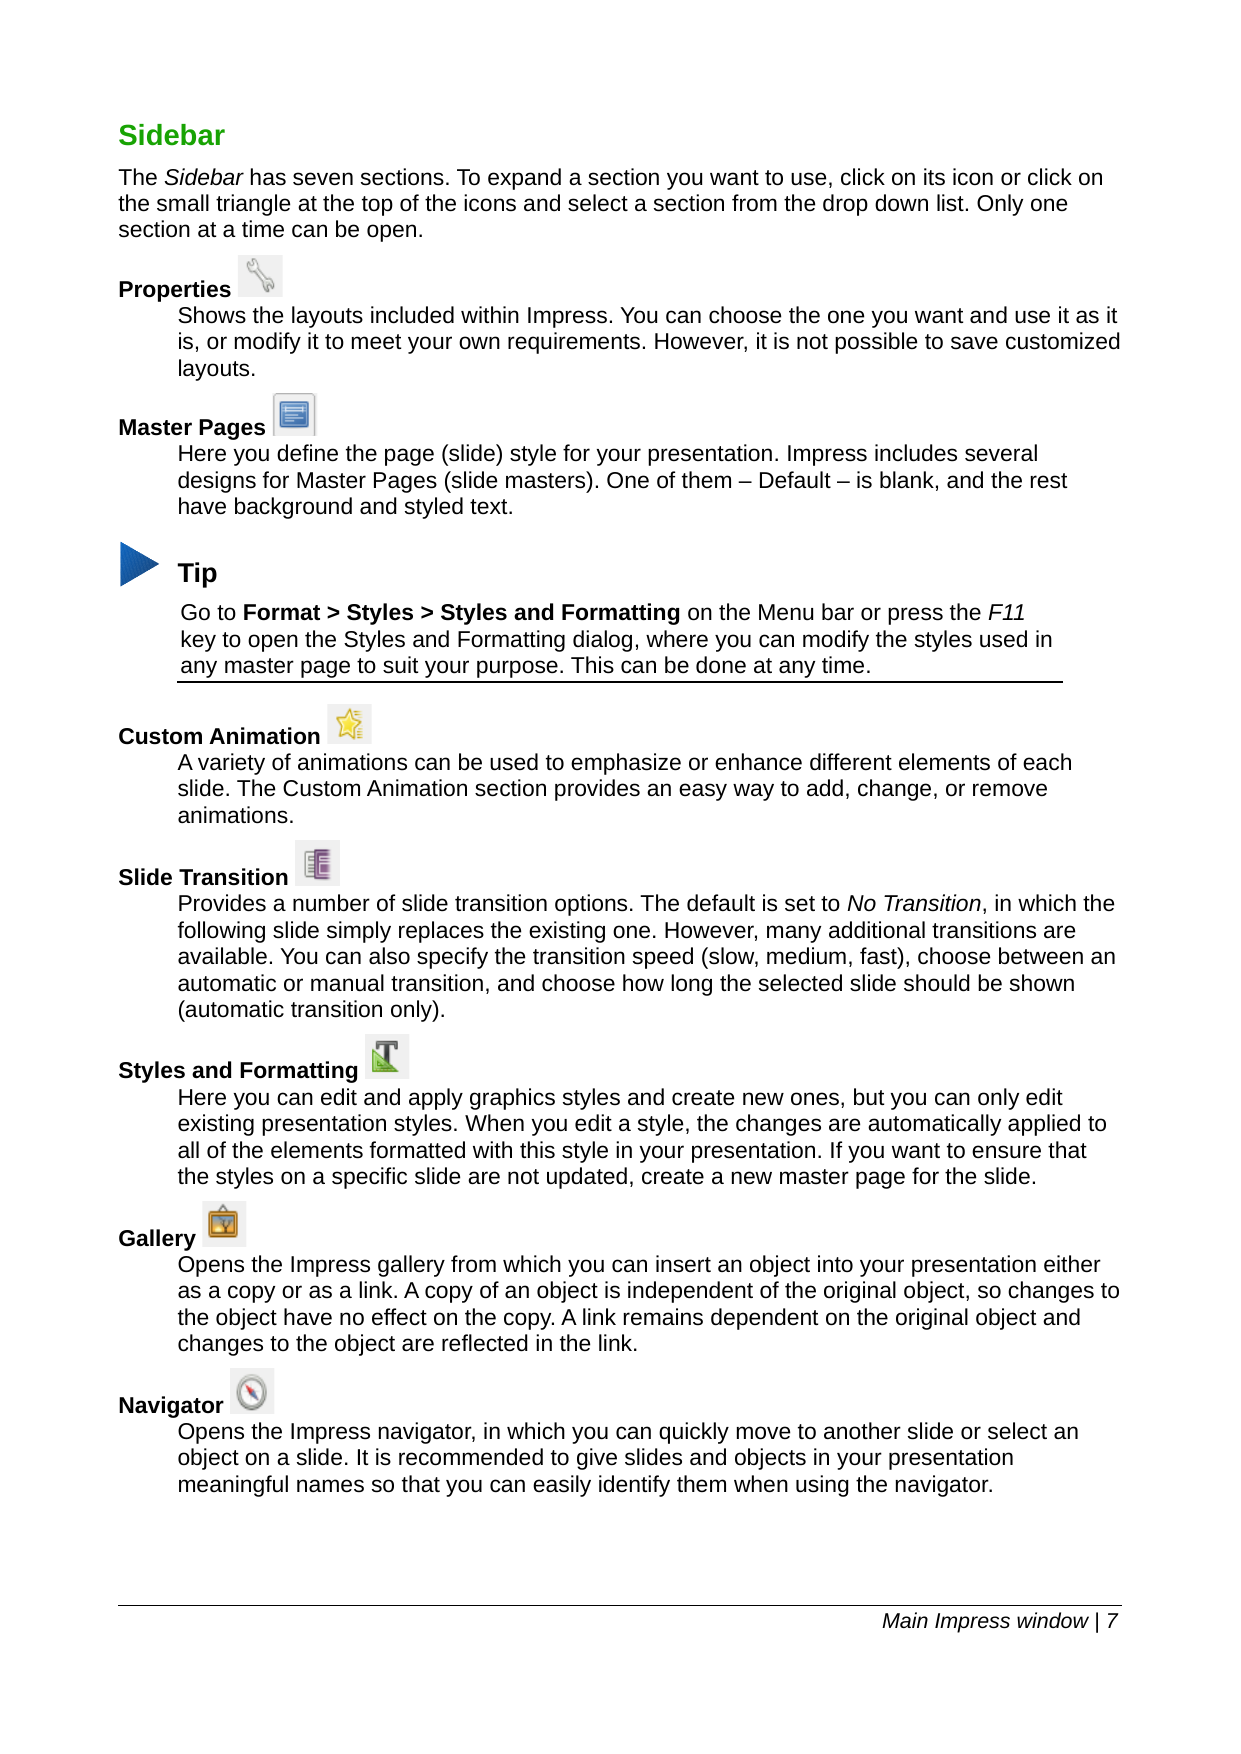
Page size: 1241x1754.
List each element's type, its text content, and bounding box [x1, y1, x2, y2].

text Shows the layouts included within Impress. You can choose the one you want and use it as it is, or modify it to meet your own requirements. However, it is not possible to save customized layouts. [177, 302, 1122, 381]
subtitle Sidebar [118, 118, 1122, 152]
text Provides a number of slide transition options. The default is set to No Transition, in which the following slide simply replaces the existing one. However, many additional transitions are available. You can also specify the transition speed (slow, medium, fast), choose between an automatic or manual transition, and choose how long the selected slide should be shown (automatic transition only). [177, 890, 1122, 1022]
text Here you define the page (slide) style for your presentation. Impress includes several designs for Master Pages (slide masters). One of them – Default – is blank, and the rest have background and styled text. [177, 440, 1122, 519]
text Navigator [118, 1369, 1122, 1418]
subtitle Tip [118, 539, 1122, 589]
text Custom Animation [118, 704, 1122, 749]
text Opens the Impress gallery from which you can insert an object into your presentation either as a copy or as a link. A copy of an object is independent of the original object, so changes to the object have no effect on the copy. A link remains dependent on the original object and changes to the object are reflected in the link. [177, 1251, 1122, 1356]
text Styles and Formatting [118, 1035, 1122, 1084]
text Properties [118, 255, 1122, 302]
text Opens the Impress navigator, in which you can quickly move to another slide or select an object on a slide. It is recommended to give slides and objects in your presentation meaningful names so that you can easily identify them when using the navigator. [177, 1418, 1122, 1497]
text Go to Format > Styles > Styles and Formatting on the Menu bar or press the F11 key to open the Styles and Formatting dialog, where you can modify the styles used in any master page to suit your purpose. This can be done at any time. [177, 596, 1063, 681]
text Master Pages [118, 393, 1122, 440]
text The Sidebar has seven sections. To expand a section you want to use, click on its icon or click on the small triangle at the top of the icons and select a section from the drop down list. Only one section at a time can be open. [118, 163, 1122, 242]
text A variety of animations can be used to emphasize or enhance different elements of each slide. The Custom Animation section provides an easy way to add, change, or remove animations. [177, 749, 1122, 828]
text Here you can edit and apply graphics styles and create new ones, but you can only edit existing presentation styles. When you edit a style, the changes are automatically applied to all of the elements formatted with this style in your presentation. If you want to ensure that the styles on a specific slide are not updated, create a new master page for the slide. [177, 1084, 1122, 1189]
text Slide Transition [118, 841, 1122, 890]
text Gallery [118, 1202, 1122, 1251]
